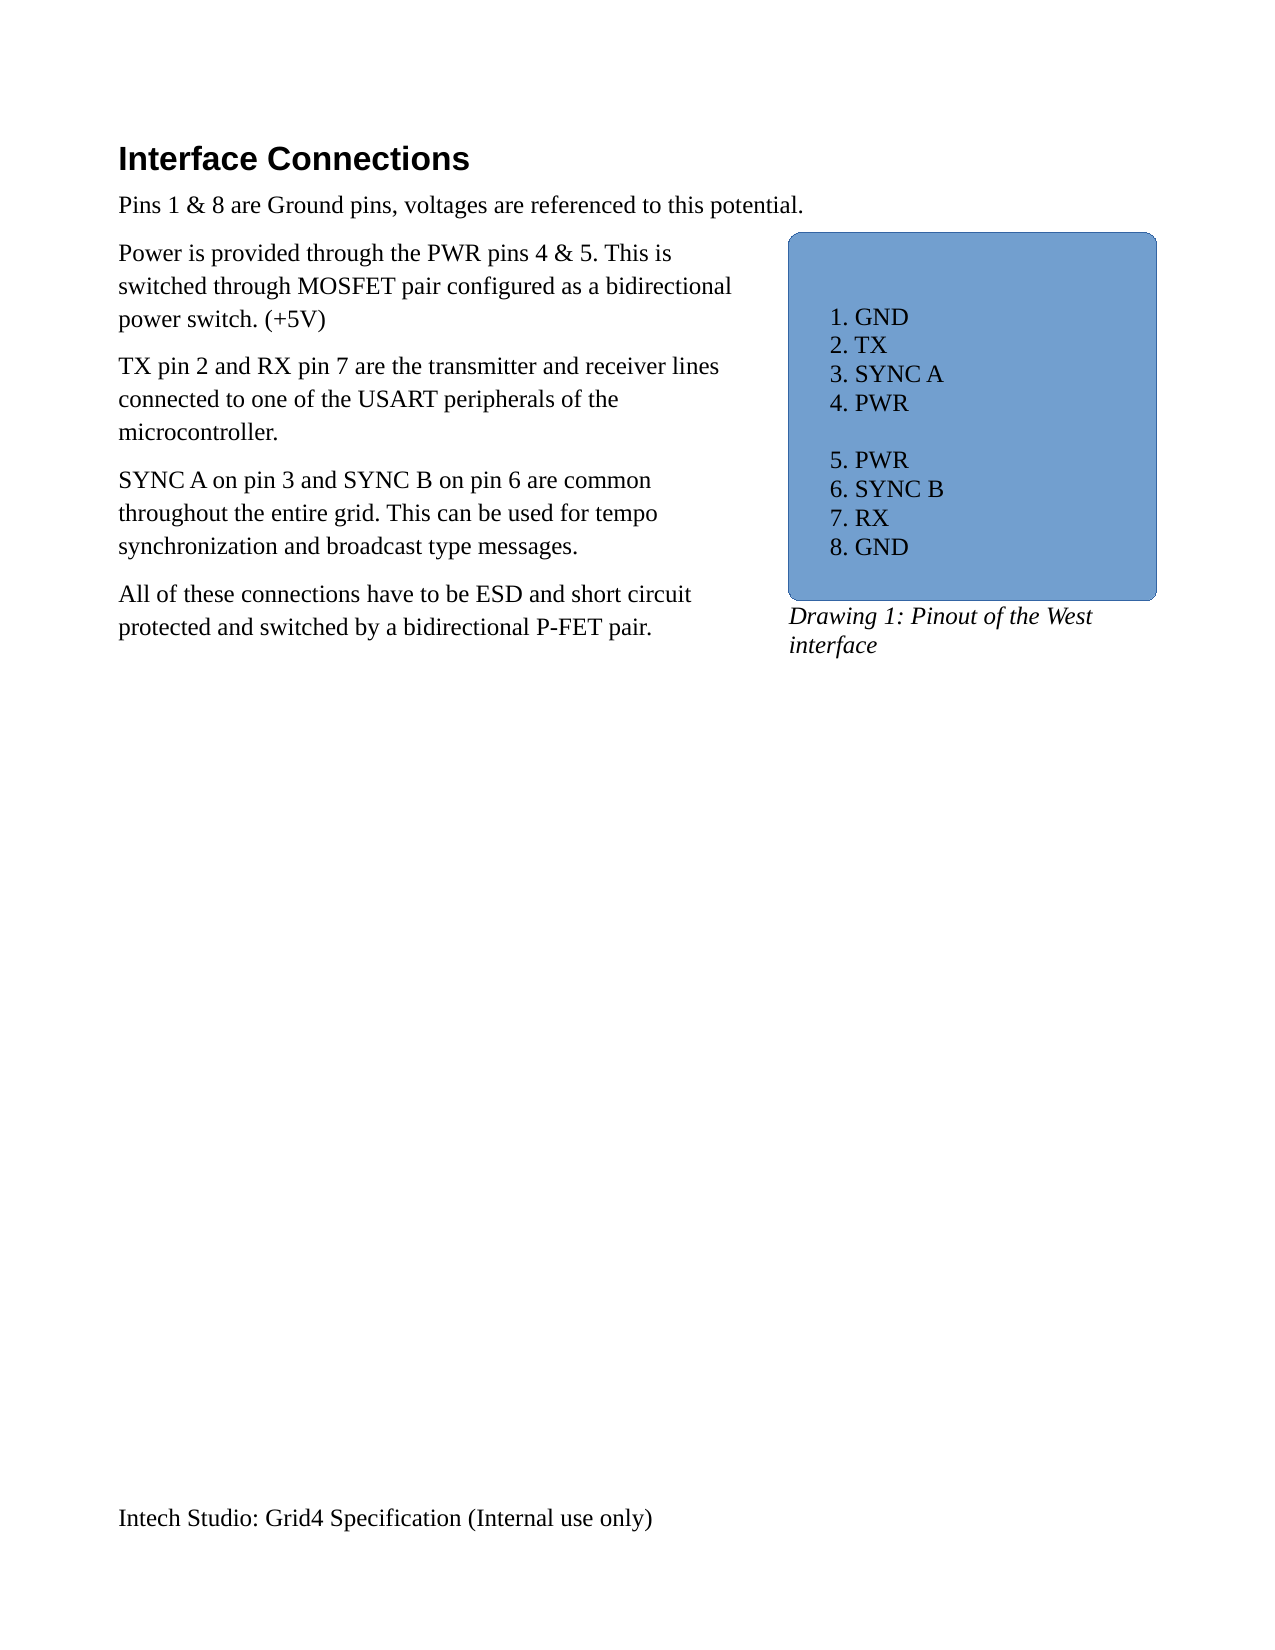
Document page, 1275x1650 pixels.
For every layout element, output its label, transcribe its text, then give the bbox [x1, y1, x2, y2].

text Power is provided through the PWR pins 4 & 5. This is switched through MOSFET pair configured as a bidirectional power switch. (+5V) [118, 238, 788, 332]
text Drawing 1: Pinout of the West interface [788, 593, 1157, 659]
text TX pin 2 and RX pin 7 are the transmitter and receiver lines connected to one of the USART peripherals of the microcontroller. [118, 351, 788, 446]
text All of these connections have to be ESD and short circuit protected and switched by a bidirectional P-FET pair. [118, 579, 788, 640]
text [788, 659, 1157, 684]
text Pins 1 & 8 are Ground pins, voltages are referenced to this potential. [118, 190, 1157, 219]
subtitle Interface Connections [118, 139, 1157, 178]
text SYNC A on pin 3 and SYNC B on pin 6 are common throughout the entire grid. This can be used for tempo synchronization and broadcast type messages. [118, 465, 788, 560]
